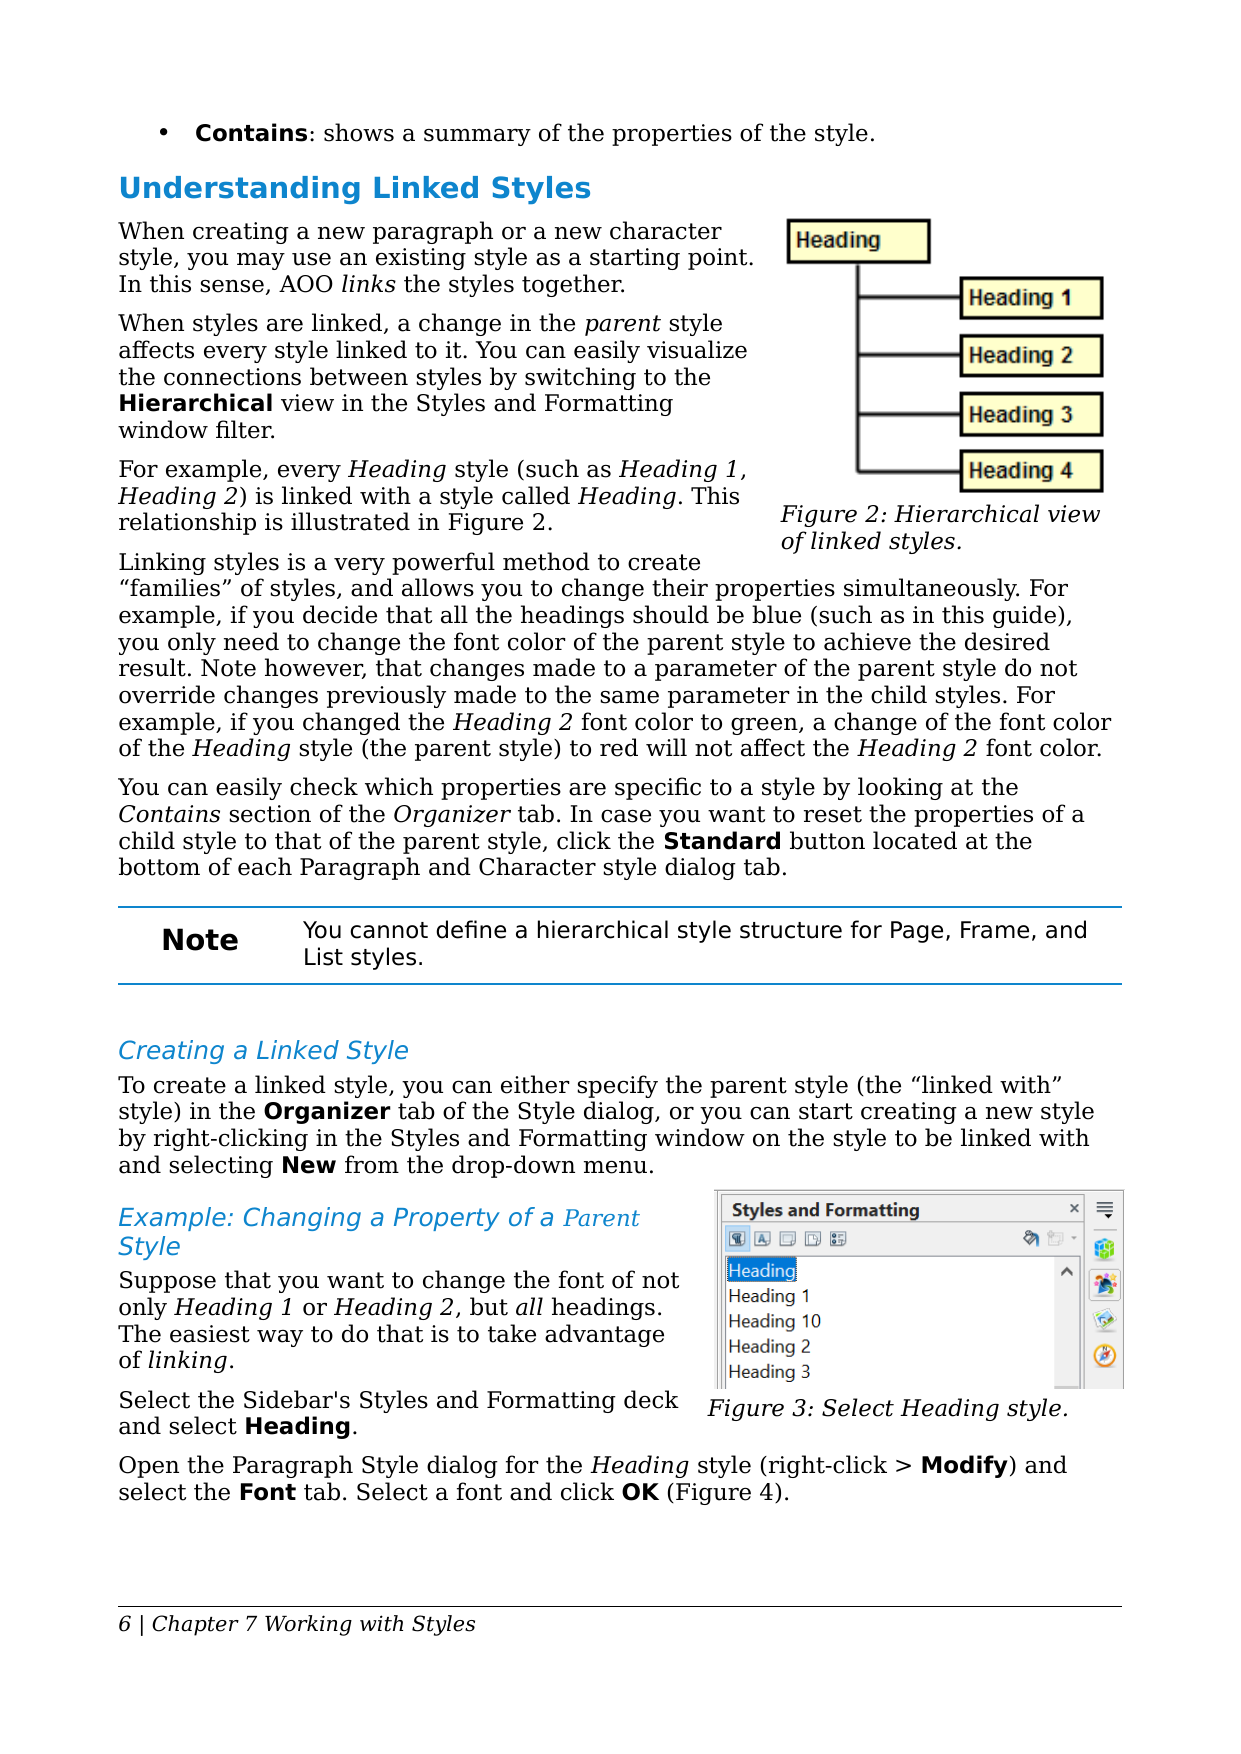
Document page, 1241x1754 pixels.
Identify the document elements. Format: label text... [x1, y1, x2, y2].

text When creating a new paragraph or a new character style, you may use an existing style as a starting point. In this sense, AOO links the styles together. [118, 218, 780, 298]
subtitle Example: Changing a Property of a Parent Style [118, 1189, 1124, 1396]
text You can easily check which properties are specific to a style by looking at the Contains section of the Organizer tab. In case you want to reset the properties of a child style to that of the parent style, click the Standard button located at the bottom of each Paragraph and Character style dialog tab. [118, 774, 1122, 881]
text When styles are linked, a change in the parent style affects every style linked to it. You can easily visualize the connections between styles by switching to the Hierarchical view in the Styles and Formatting window filter. [118, 310, 780, 444]
text Suppose that you want to change the font of not only Heading 1 or Heading 2, but all headings. The easiest way to do that is to take advantage of linking. [118, 1268, 708, 1374]
picture [714, 1189, 1125, 1389]
text To create a linked style, you can either specify the parent style (the “linked with” style) in the Organizer tab of the Style dialog, or you can start creating a new style by right-clicking in the Styles and Formatting window on the style to be linked with and selecting New from the drop-down menu. [118, 1072, 1122, 1178]
picture [780, 212, 1113, 502]
text Select the Sidebar's Styles and Formatting deck and select Heading. [118, 1387, 1122, 1440]
text Open the Paragraph Style dialog for the Heading style (right-click > Modify) and select the Font tab. Select a font and click OK (Figure 4). [118, 1453, 1122, 1506]
text Figure 2: Hierarchical view of linked styles. [781, 502, 1113, 555]
text Linking styles is a very powerful method to create “families” of styles, and allows you to change their properties simultaneously. For example, if you decide that all the headings should be blue (such as in this guide), you only need to change the font color of the parent style to achieve the desired result. Note however, that changes made to a parameter of the parent style do not override changes previously made to the same parameter in the child styles. For example, if you changed the Heading 2 font color to green, a change of the font color of the Heading style (the parent style) to red will not affect the Heading 2 font color. [118, 549, 1122, 762]
table_header You cannot define a hierarchical style structure for Page, Frame, and List styles. [281, 908, 1122, 983]
subtitle Understanding Linked Styles [118, 171, 1122, 205]
list Contains: shows a summary of the properties of the style. [156, 118, 1122, 147]
text For example, every Heading style (such as Heading 1, Heading 2) is linked with a style called Heading. This relationship is illustrated in Figure 2. [118, 456, 781, 536]
table_header Note [118, 908, 281, 983]
subtitle Creating a Linked Style [118, 1036, 1122, 1065]
text Figure 3: Select Heading style. [708, 1396, 1124, 1422]
